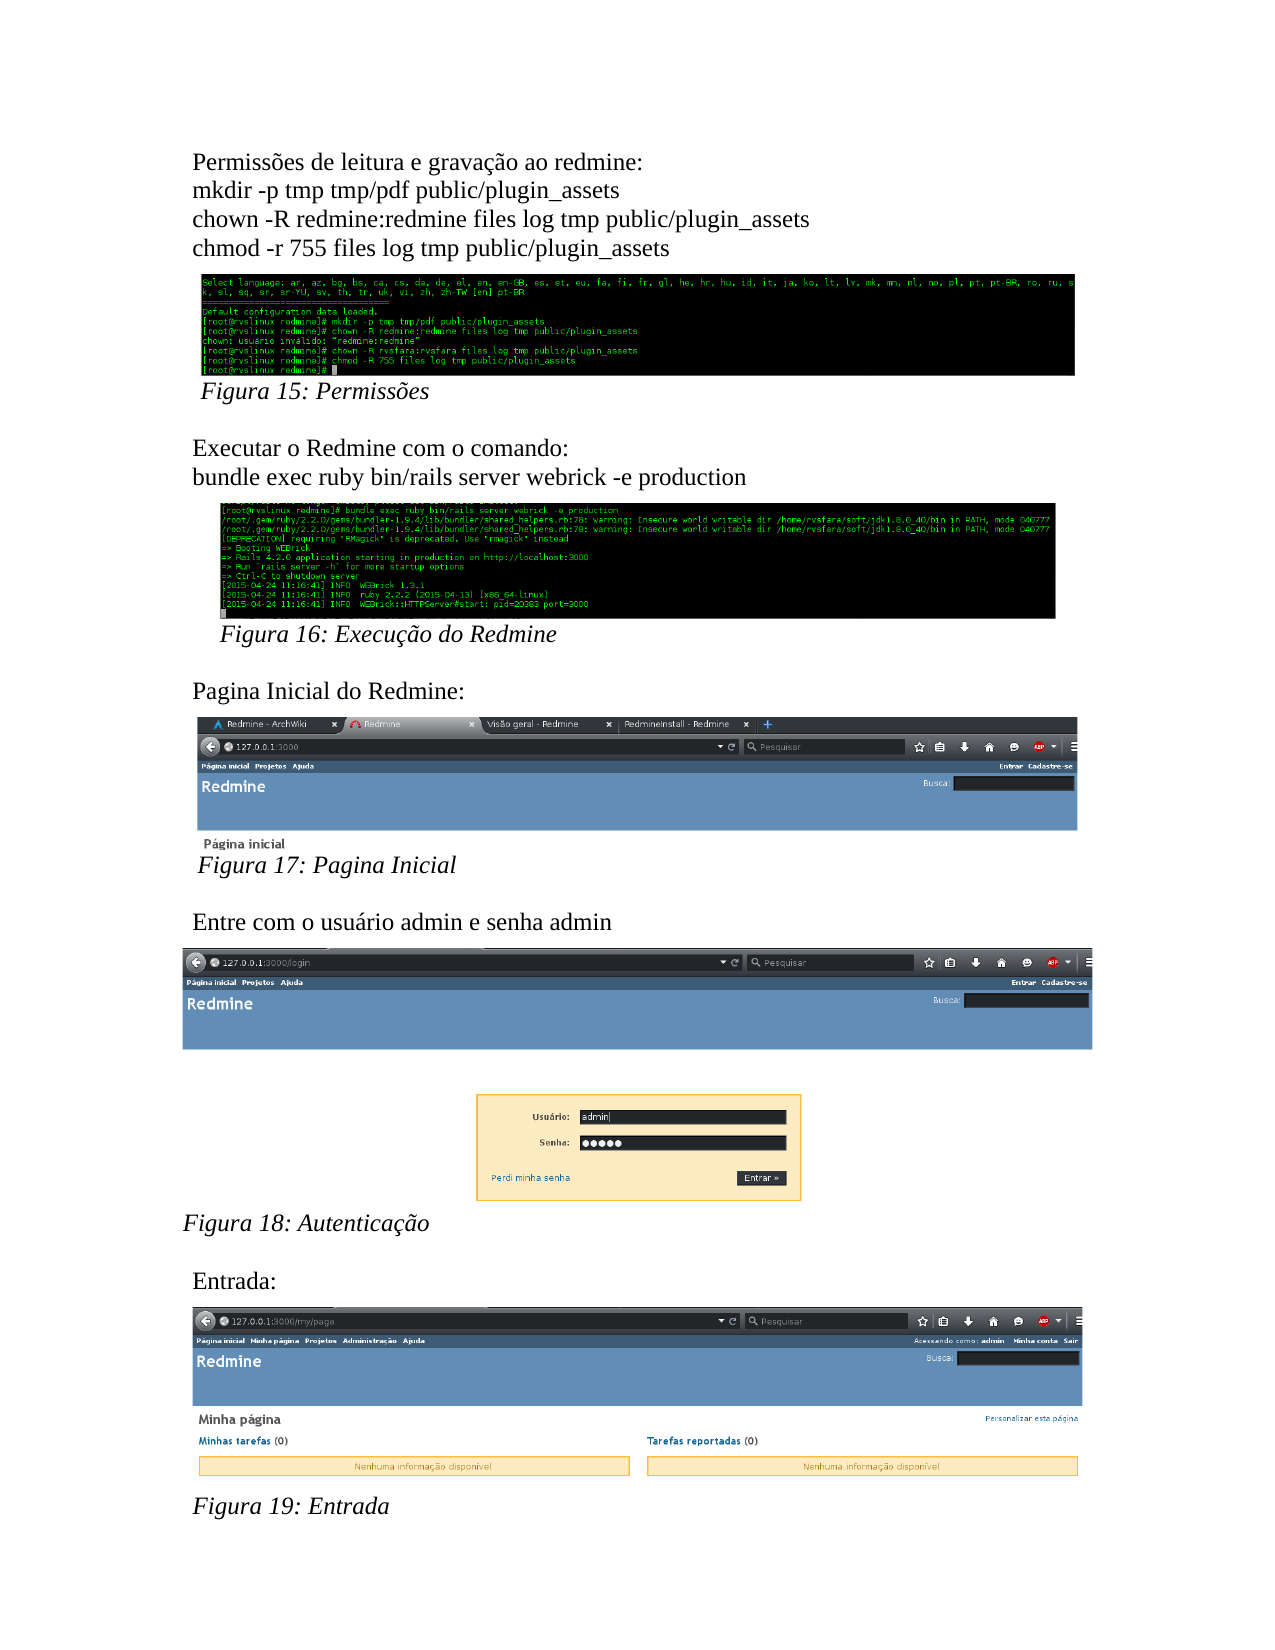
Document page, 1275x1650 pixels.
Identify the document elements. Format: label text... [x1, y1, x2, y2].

text chmod -r 755 files log tmp public/plugin_assets [118, 233, 1157, 262]
text Figura 17: Pagina Inicial [197, 850, 1078, 879]
text chown -R redmine:redmine files log tmp public/plugin_assets [118, 204, 1157, 233]
text bundle exec ruby bin/rails server webrick -e production [118, 462, 1157, 491]
text Figura 19: Entrada [192, 1491, 1083, 1519]
picture [200, 274, 1075, 376]
text Entrada: [118, 1266, 1157, 1295]
text Entre com o usuário admin e senha admin [118, 907, 1157, 936]
text Permissões de leitura e gravação ao redmine: [118, 147, 1157, 176]
text mkdir -p tmp tmp/pdf public/plugin_assets [118, 176, 1157, 204]
text Executar o Redmine com o comando: [118, 433, 1157, 462]
text Figura 15: Permissões [200, 376, 1075, 405]
text Figura 18: Autenticação [183, 1209, 1092, 1237]
picture [182, 948, 1093, 1209]
picture [192, 1307, 1083, 1491]
picture [219, 503, 1056, 619]
picture [197, 717, 1078, 850]
text Pagina Inicial do Redmine: [118, 676, 1157, 705]
text Figura 16: Execução do Redmine [219, 619, 1056, 647]
